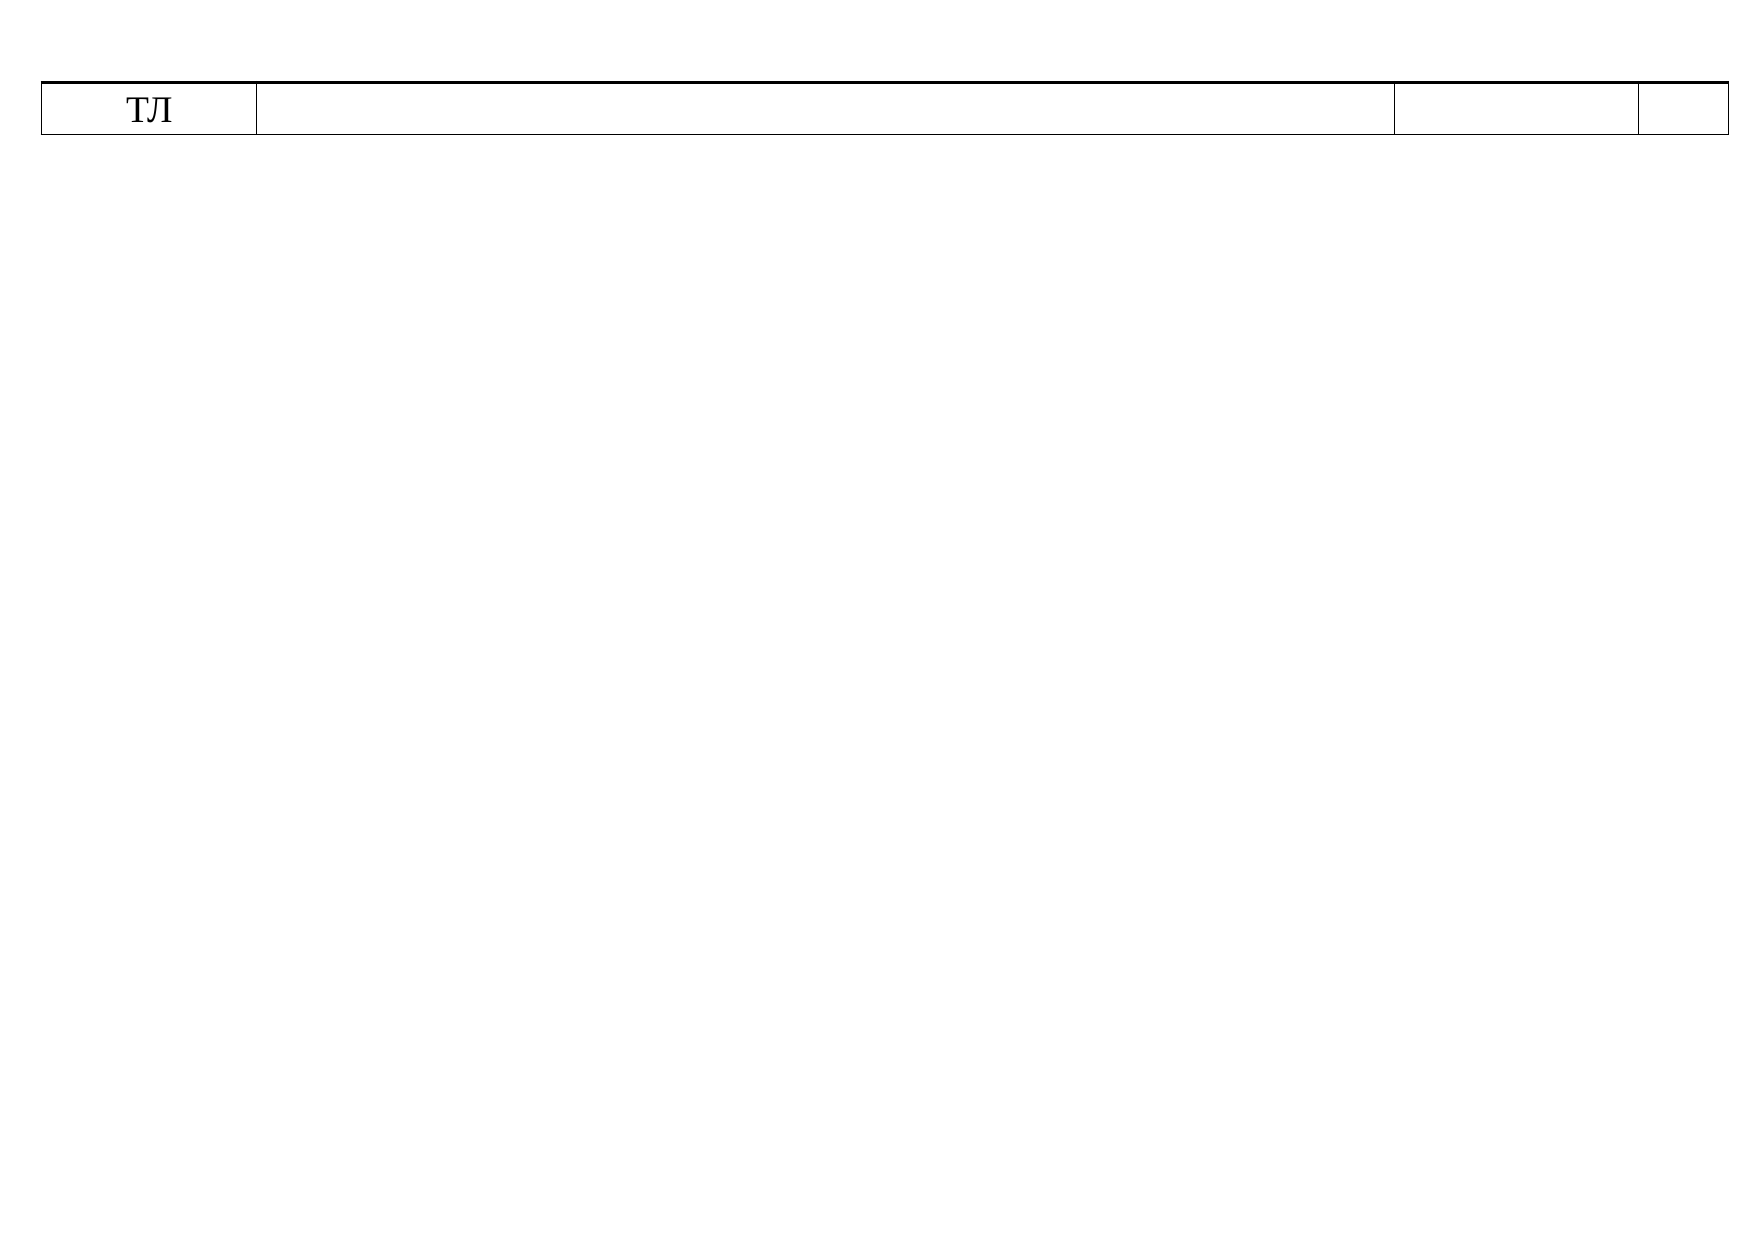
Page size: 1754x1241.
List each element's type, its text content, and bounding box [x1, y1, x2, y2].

table_cell [257, 84, 1394, 134]
table_cell [1395, 84, 1638, 134]
table_cell ТЛ [42, 84, 256, 134]
table_cell [1639, 84, 1728, 134]
